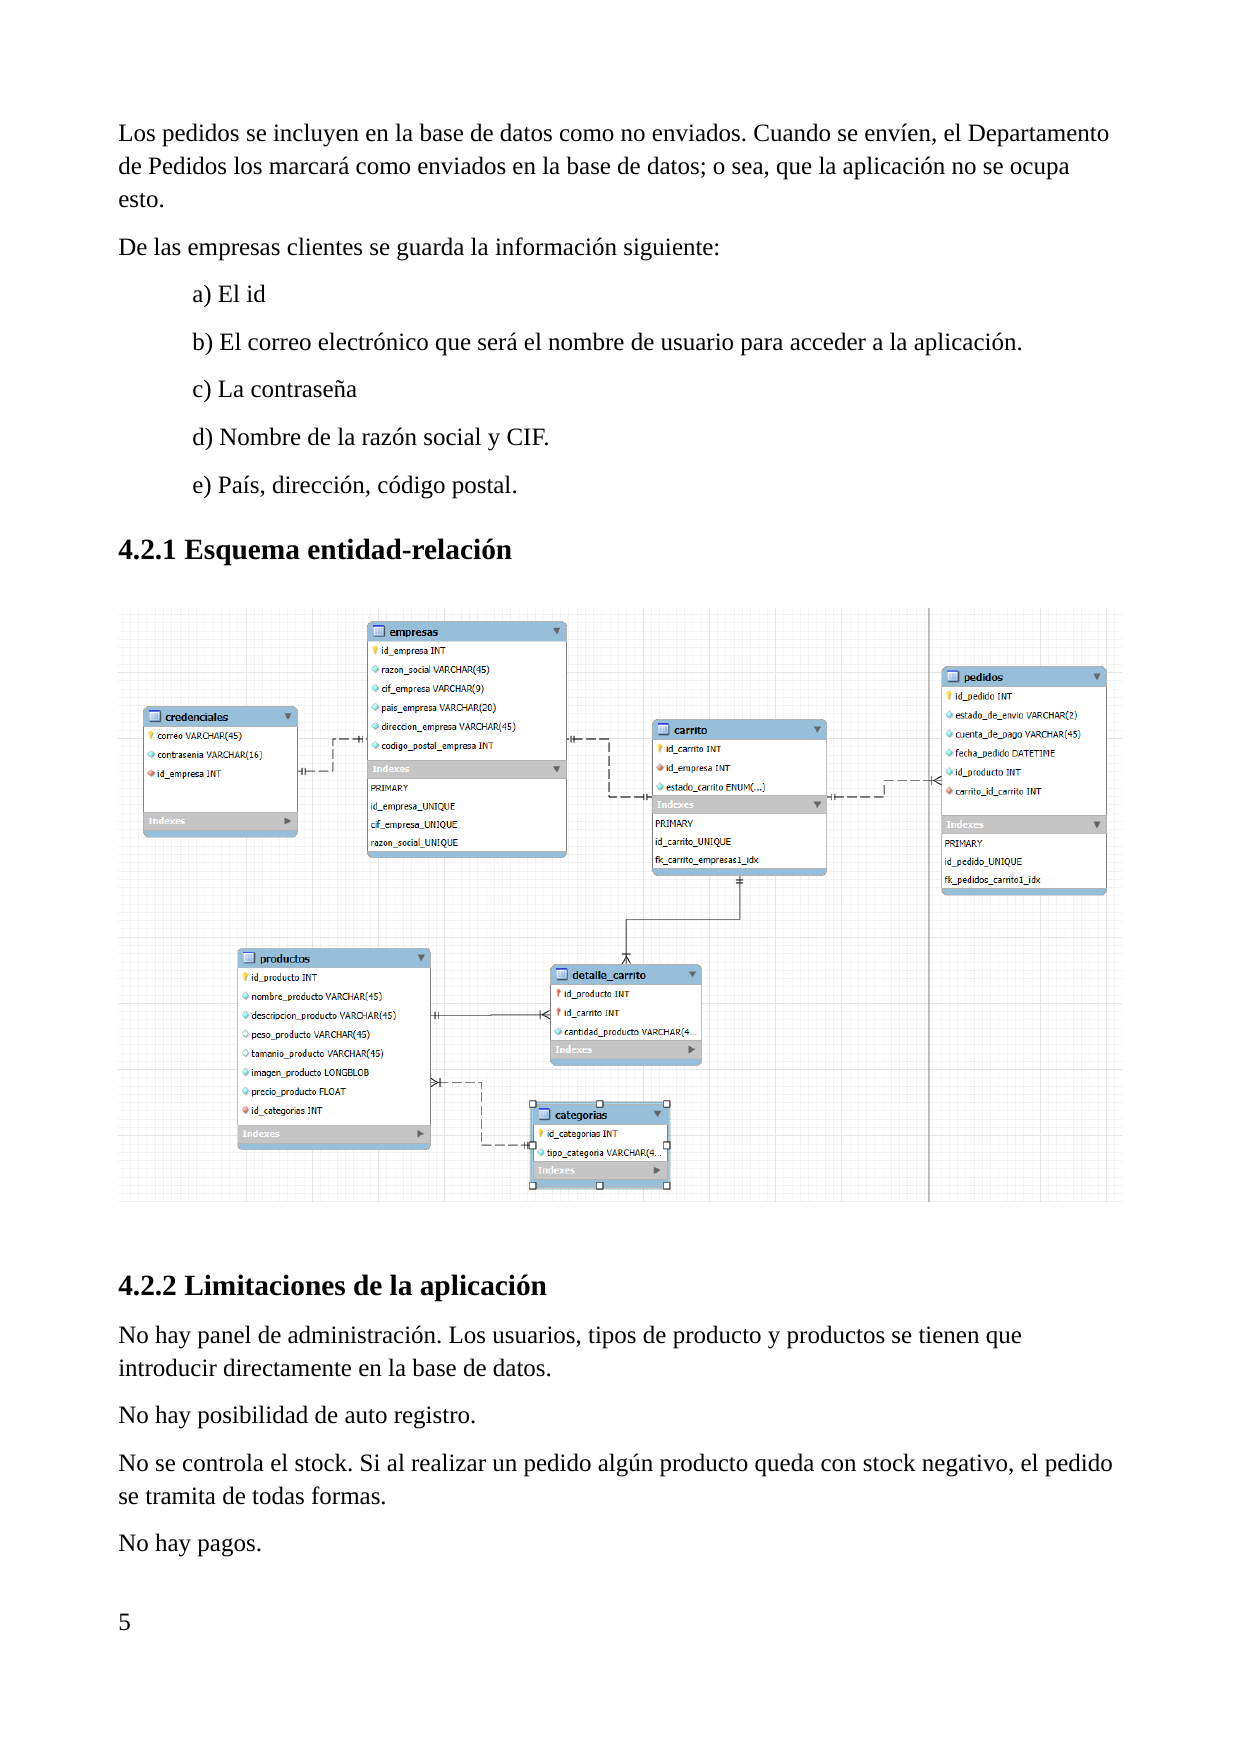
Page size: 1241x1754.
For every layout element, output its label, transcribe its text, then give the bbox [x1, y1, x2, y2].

subtitle 4.2.2 Limitaciones de la aplicación [118, 1268, 1122, 1302]
picture [118, 608, 1123, 1202]
text No hay panel de administración. Los usuarios, tipos de producto y productos se tienen que introducir directamente en la base de datos. [118, 1320, 1122, 1381]
text No hay posibilidad de auto registro. [118, 1400, 1122, 1429]
text No hay pagos. [118, 1528, 1122, 1557]
text b) El correo electrónico que será el nombre de usuario para acceder a la aplicación. [118, 327, 1122, 356]
text De las empresas clientes se guarda la información siguiente: [118, 232, 1122, 261]
text Los pedidos se incluyen en la base de datos como no enviados. Cuando se envíen, el Departamento de Pedidos los marcará como enviados en la base de datos; o sea, que la aplicación no se ocupa esto. [118, 118, 1122, 213]
text e) País, dirección, código postal. [118, 470, 1122, 498]
subtitle 4.2.1 Esquema entidad-relación [118, 532, 1122, 566]
text d) Nombre de la razón social y CIF. [118, 422, 1122, 451]
text c) La contraseña [118, 374, 1122, 403]
text No se controla el stock. Si al realizar un pedido algún producto queda con stock negativo, el pedido se tramita de todas formas. [118, 1448, 1122, 1510]
text a) El id [118, 279, 1122, 308]
